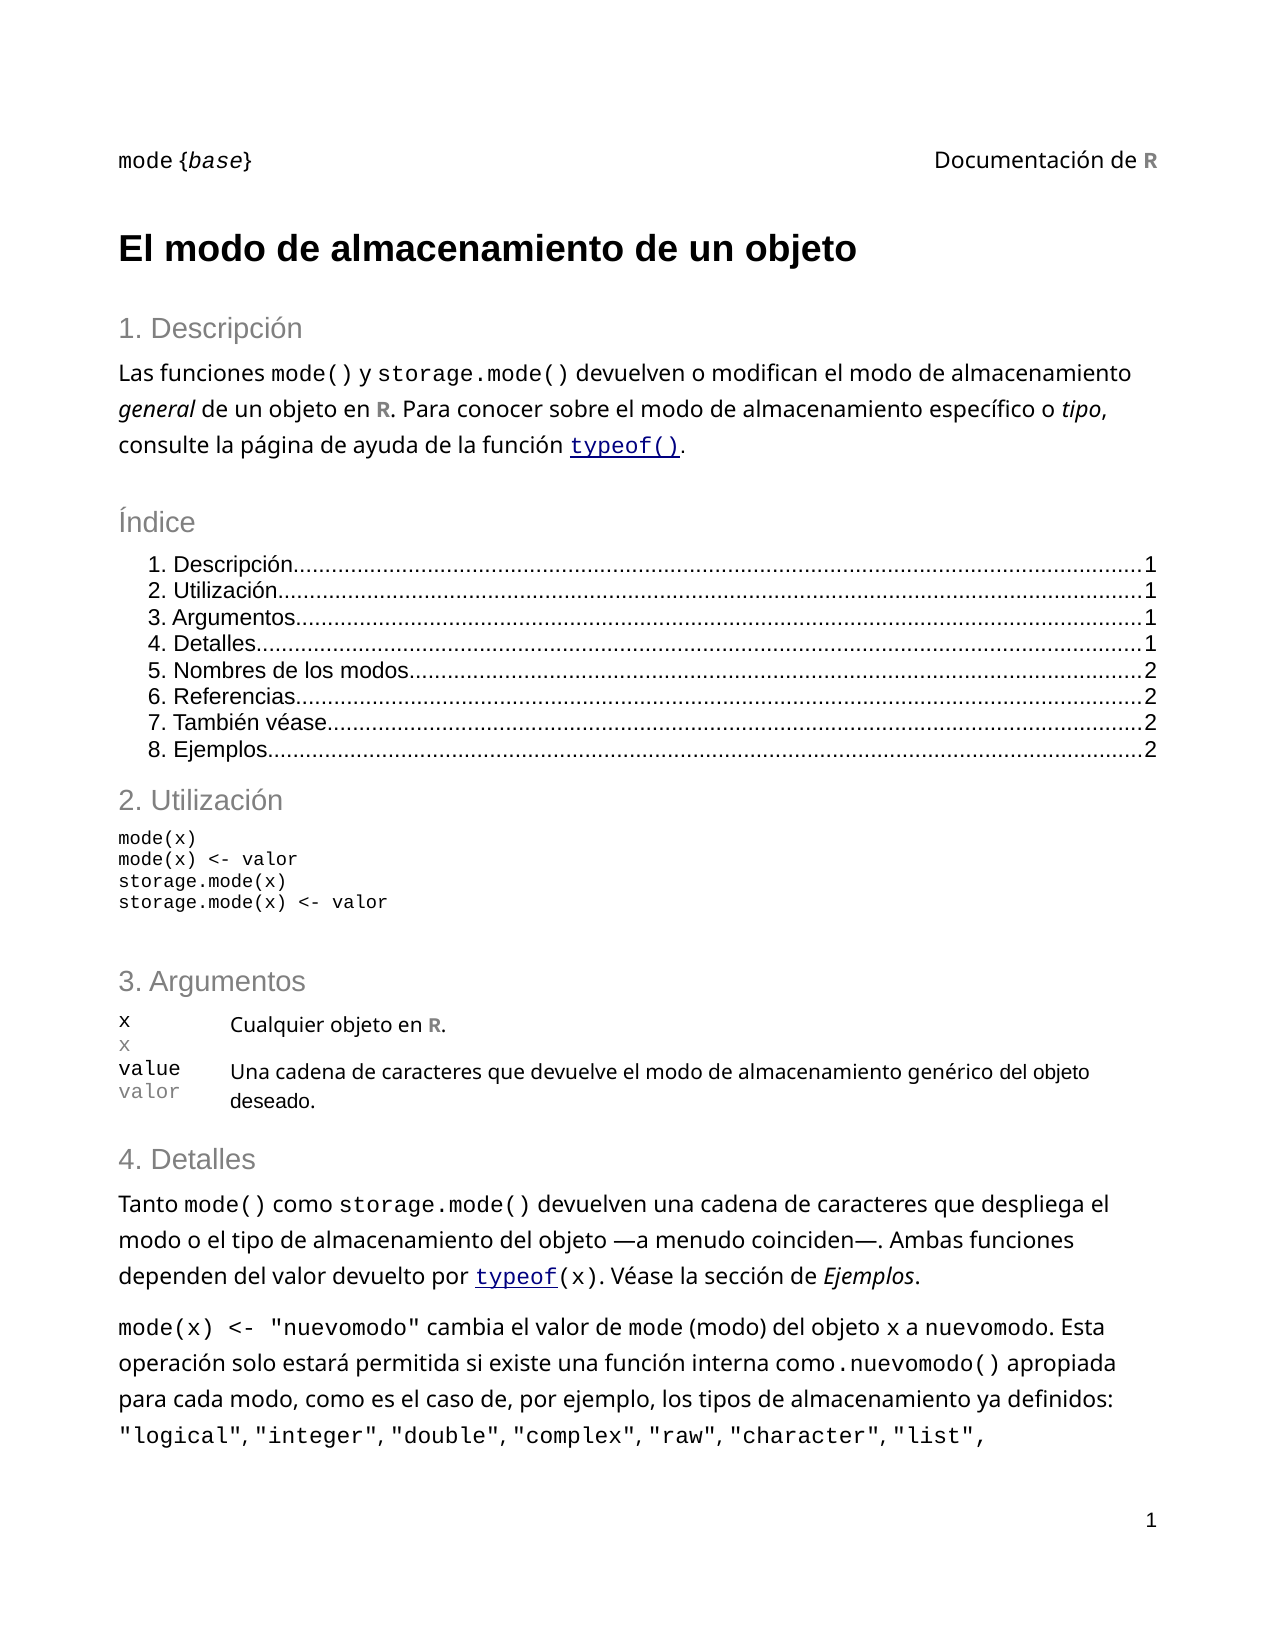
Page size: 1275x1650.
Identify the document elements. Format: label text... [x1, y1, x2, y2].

text 7. También véase 2 [148, 709, 1157, 736]
table_header Documentación de R [560, 145, 1157, 176]
subtitle Índice [118, 505, 1157, 539]
table_header mode {base} [118, 145, 560, 176]
text storage.mode(x) [118, 871, 1157, 893]
text mode(x) [118, 829, 1157, 850]
text 5. Nombres de los modos 2 [148, 657, 1157, 683]
subtitle 4. Detalles [118, 1142, 1157, 1176]
subtitle 1. Descripción [118, 311, 1157, 345]
subtitle 3. Argumentos [118, 964, 1157, 998]
text 6. Referencias 2 [148, 683, 1157, 709]
text 8. Ejemplos 2 [148, 736, 1157, 762]
text mode(x) <- "nuevomodo" cambia el valor de mode (modo) del objeto x a nuevomodo. Esta operación solo estará permitida si existe una función interna como.nuevomodo() apropiada para cada modo, como es el caso de, por ejemplo, los tipos de almacenamiento ya definidos: "logical", "integer", "double", "complex", "raw", "character", "list", [118, 1311, 1157, 1450]
text 2. Utilización 1 [148, 577, 1157, 604]
table_cell value valor [118, 1058, 230, 1121]
text Las funciones mode() y storage.mode() devuelven o modifican el modo de almacenamiento general de un objeto en R. Para conocer sobre el modo de almacenamiento específico o tipo, consulte la página de ayuda de la función typeof(). [118, 357, 1157, 461]
text El modo de almacenamiento de un objeto [118, 226, 1157, 269]
subtitle 2. Utilización [118, 783, 1157, 816]
table_header x x [118, 1010, 230, 1057]
text Tanto mode() como storage.mode() devuelven una cadena de caracteres que despliega el modo o el tipo de almacenamiento del objeto —a menudo coinciden—. Ambas funciones dependen del valor devuelto por typeof(x). Véase la sección de Ejemplos. [118, 1188, 1157, 1292]
text 1. Descripción 1 [148, 551, 1157, 577]
text mode(x) <- valor [118, 850, 1157, 871]
text storage.mode(x) <- valor [118, 893, 1157, 914]
text 4. Detalles 1 [148, 630, 1157, 657]
text 3. Argumentos 1 [148, 604, 1157, 630]
table_cell Una cadena de caracteres que devuelve el modo de almacenamiento genérico del objeto deseado. [230, 1058, 1151, 1121]
table_header Cualquier objeto en R. [230, 1010, 1151, 1057]
